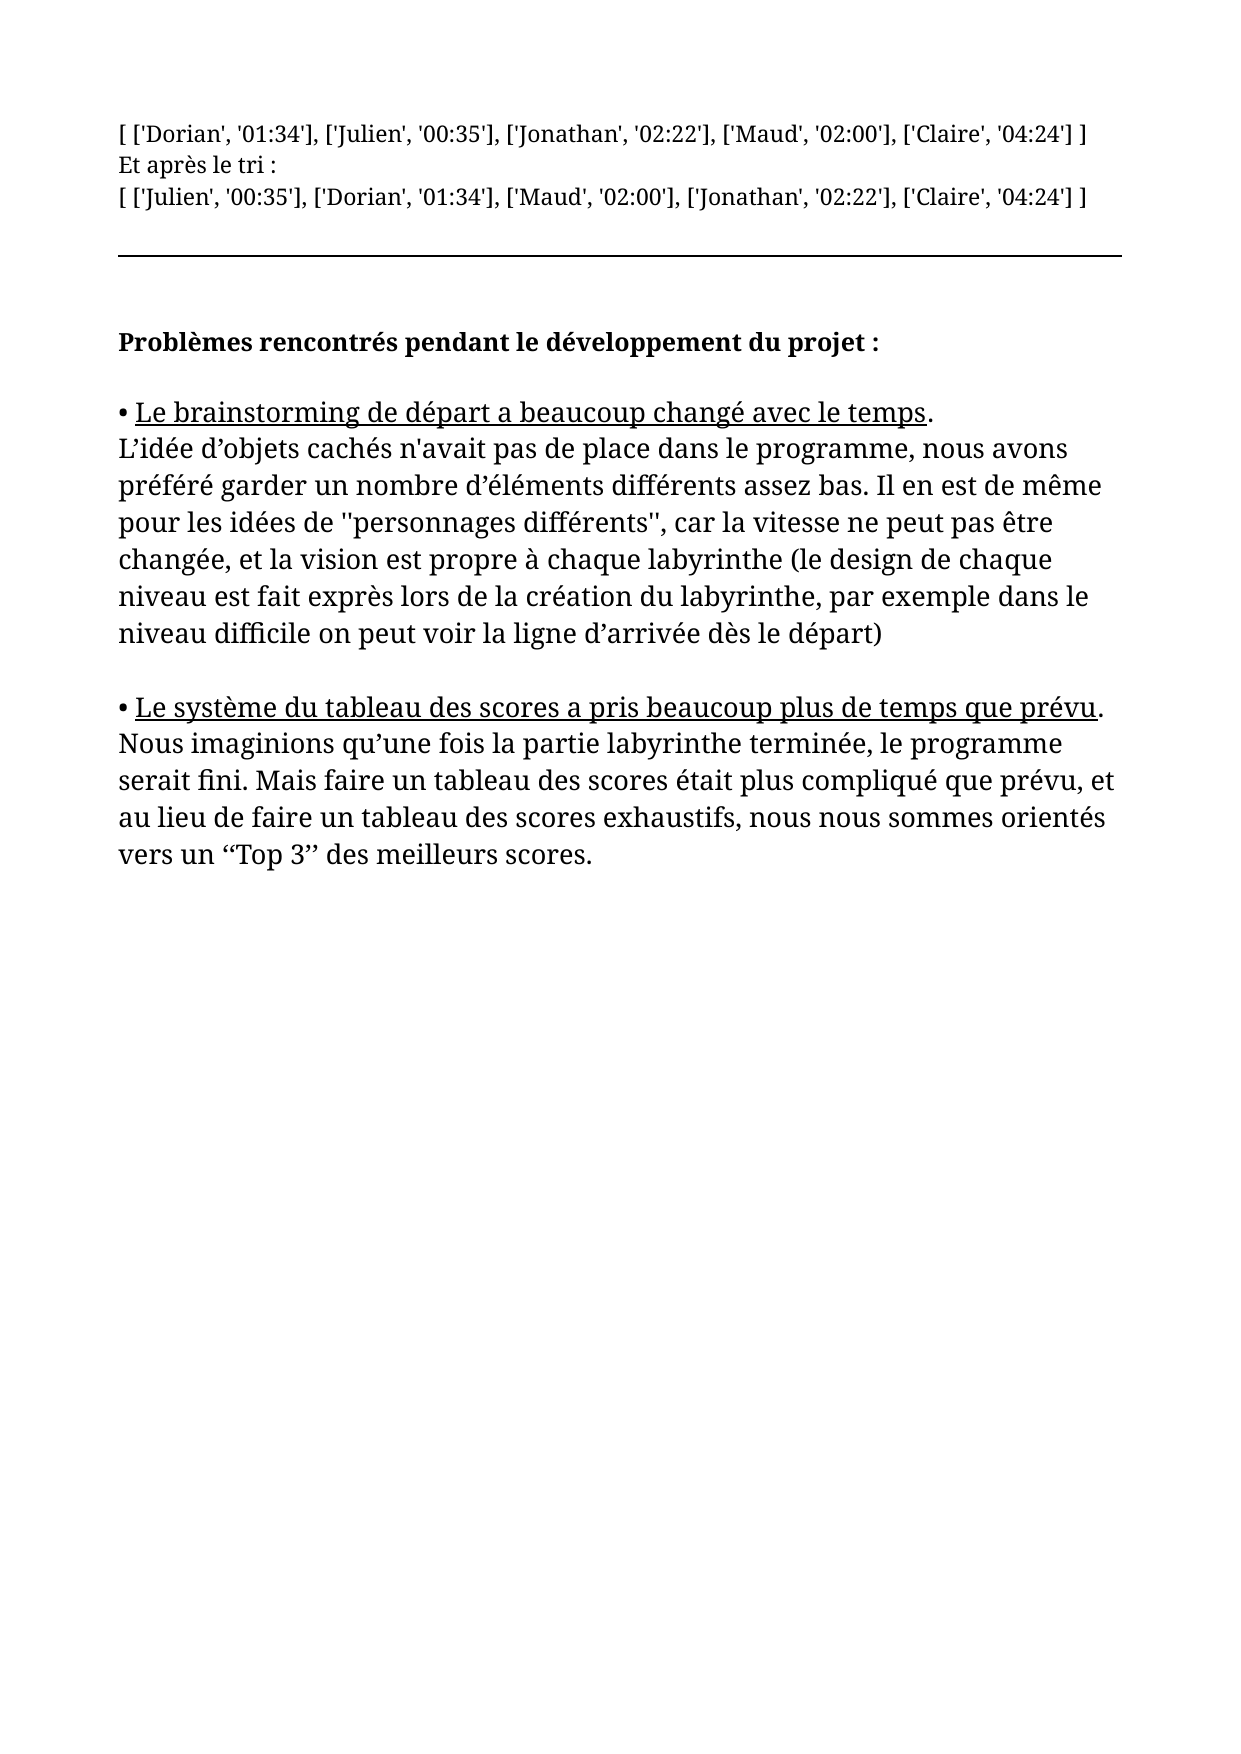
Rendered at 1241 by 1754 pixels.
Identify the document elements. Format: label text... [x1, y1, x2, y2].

text L’idée d’objets cachés n'avait pas de place dans le programme, nous avons préféré garder un nombre d’éléments différents assez bas. Il en est de même pour les idées de ''personnages différents'', car la vitesse ne peut pas être changée, et la vision est propre à chaque labyrinthe (le design de chaque niveau est fait exprès lors de la création du labyrinthe, par exemple dans le niveau difficile on peut voir la ligne d’arrivée dès le départ) [118, 430, 1122, 651]
text [ ['Dorian', '01:34'], ['Julien', '00:35'], ['Jonathan', '02:22'], ['Maud', '02:00'], ['Claire', '04:24'] ] [118, 118, 1122, 149]
text • Le système du tableau des scores a pris beaucoup plus de temps que prévu. [118, 688, 1122, 725]
text [ ['Julien', '00:35'], ['Dorian', '01:34'], ['Maud', '02:00'], ['Jonathan', '02:22'], ['Claire', '04:24'] ] [118, 181, 1122, 212]
text Nous imaginions qu’une fois la partie labyrinthe terminée, le programme serait fini. Mais faire un tableau des scores était plus compliqué que prévu, et au lieu de faire un tableau des scores exhaustifs, nous nous sommes orientés vers un ‘‘Top 3’’ des meilleurs scores. [118, 725, 1122, 872]
text Et après le tri : [118, 149, 1122, 181]
text Problèmes rencontrés pendant le développement du projet : [118, 325, 1122, 359]
text • Le brainstorming de départ a beaucoup changé avec le temps. [118, 393, 1122, 430]
